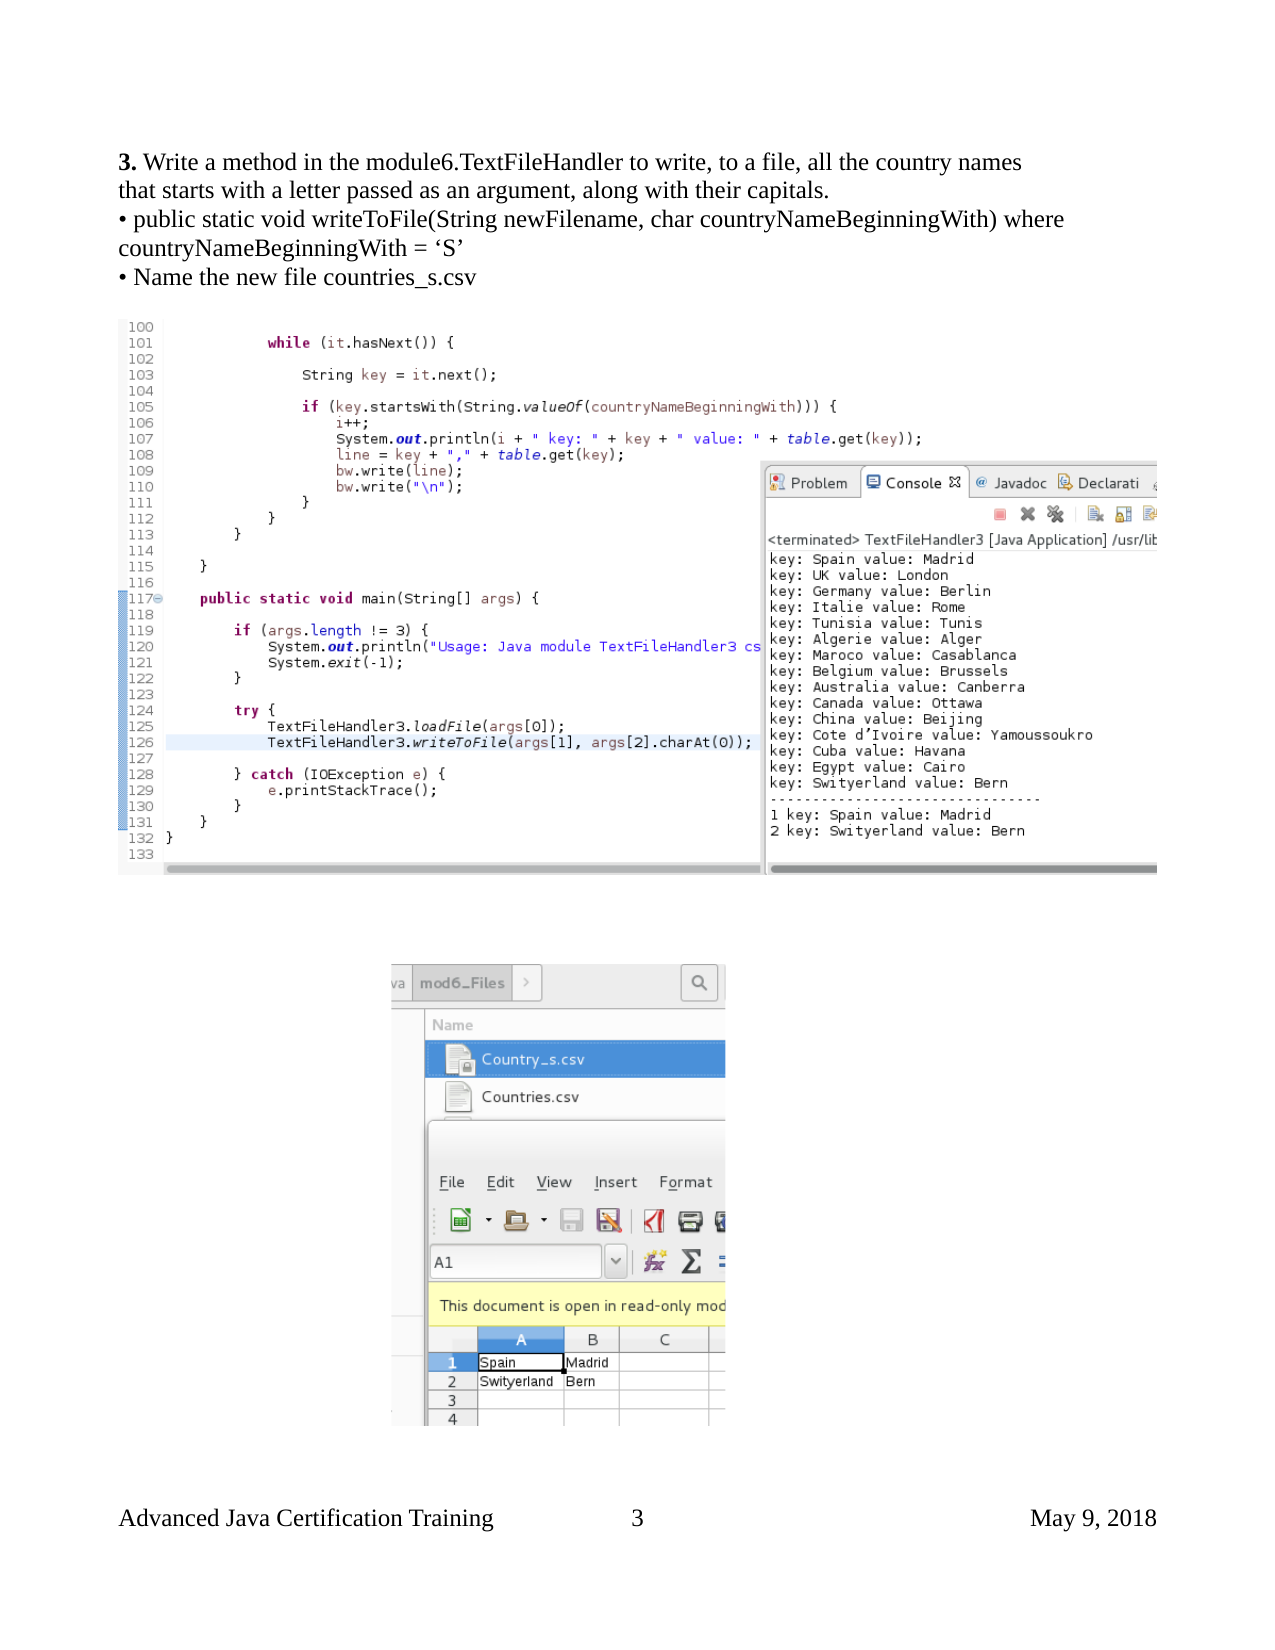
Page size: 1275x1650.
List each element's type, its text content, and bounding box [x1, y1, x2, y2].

picture [391, 964, 726, 1426]
text • Name the new file countries_s.csv [118, 262, 1157, 291]
text 3. Write a method in the module6.TextFileHandler to write, to a file, all the country names [118, 147, 1157, 176]
picture [118, 319, 1157, 875]
text that starts with a letter passed as an argument, along with their capitals. [118, 176, 1157, 204]
text • public static void writeToFile(String newFilename, char countryNameBeginningWith) where countryNameBeginningWith = ‘S’ [118, 204, 1157, 262]
